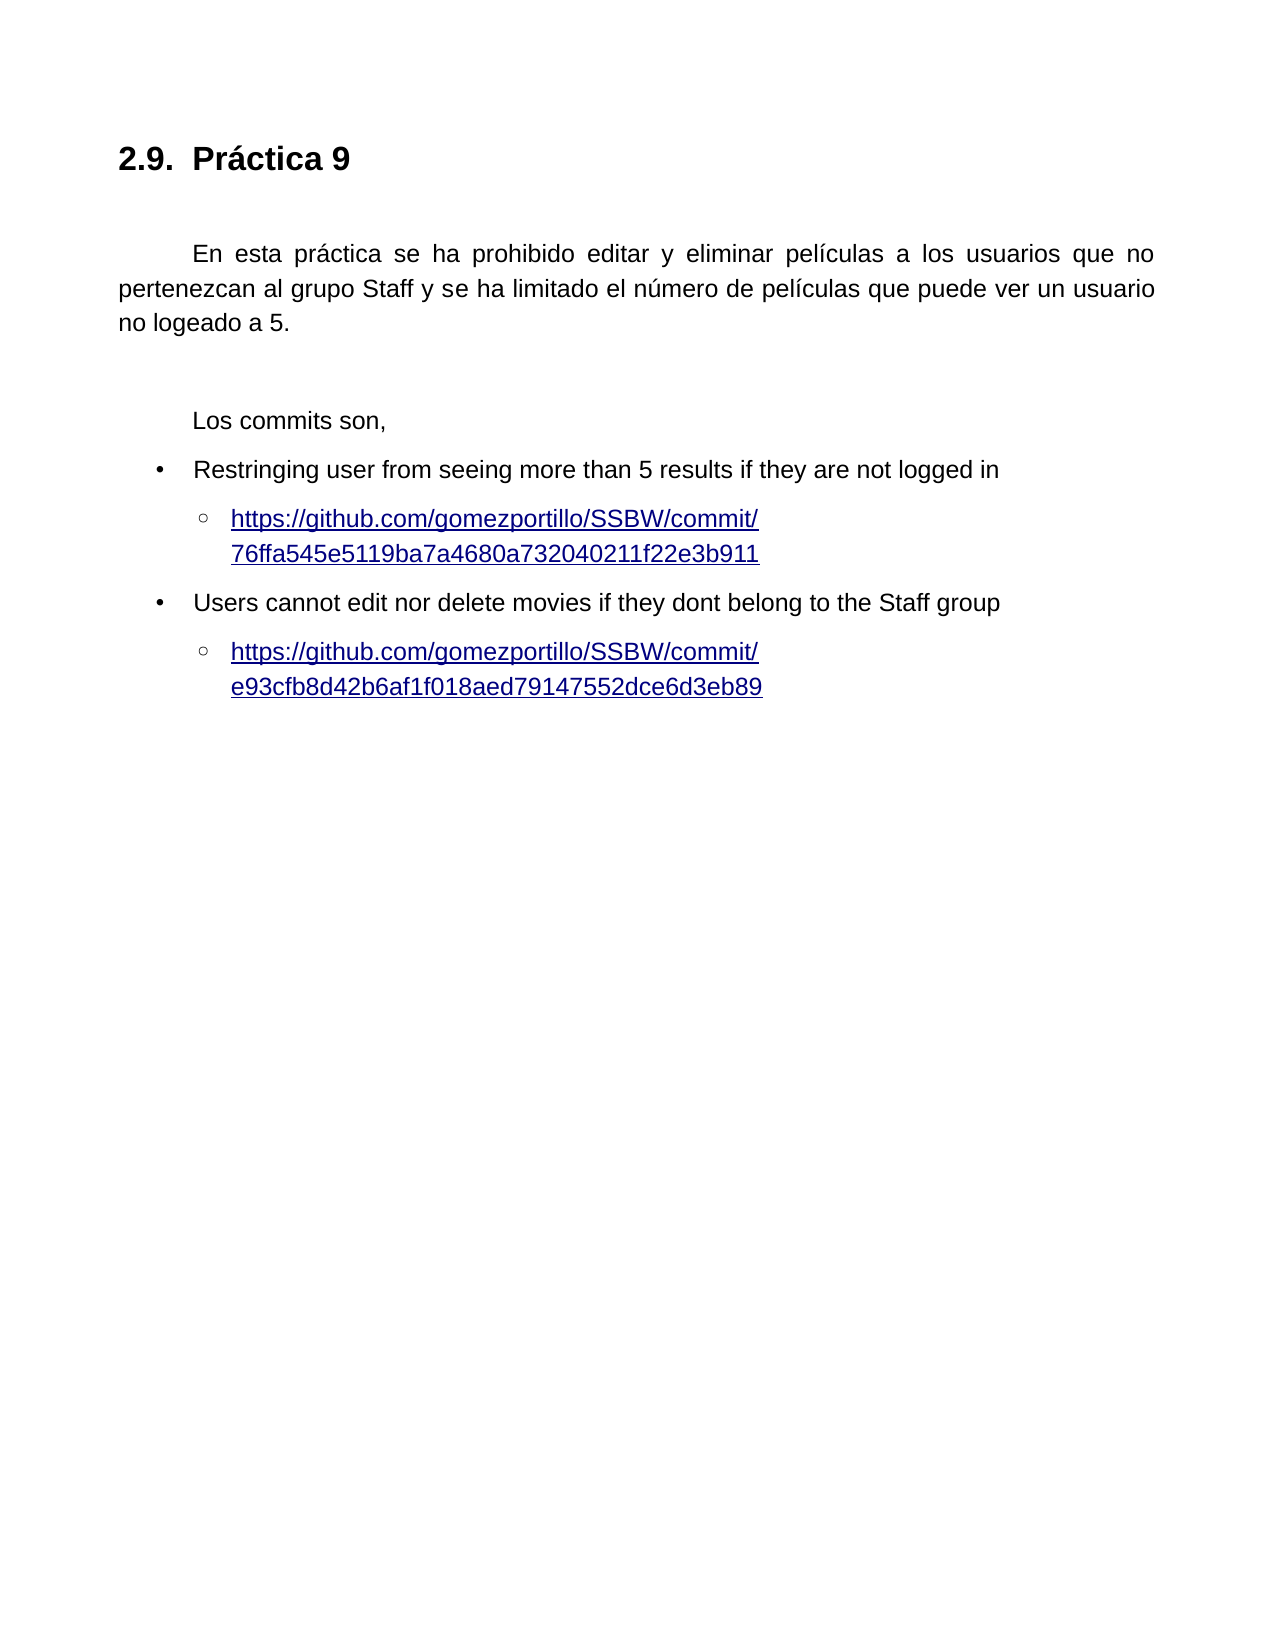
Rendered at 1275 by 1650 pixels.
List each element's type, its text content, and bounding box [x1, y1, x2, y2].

text Los commits son, [118, 406, 1157, 435]
list https://github.com/gomezportillo/SSBW/commit/76ffa545e5119ba7a4680a732040211f22e3b911 [193, 504, 1157, 568]
text En esta práctica se ha prohibido editar y eliminar películas a los usuarios que no pertenezcan al grupo Staff y se ha limitado el número de películas que puede ver un usuario no logeado a 5. [118, 239, 1157, 337]
list Restringing user from seeing more than 5 results if they are not logged in [156, 455, 1157, 484]
subtitle 2.9. Práctica 9 [118, 139, 1157, 178]
list Users cannot edit nor delete movies if they dont belong to the Staff group [156, 588, 1157, 617]
list https://github.com/gomezportillo/SSBW/commit/e93cfb8d42b6af1f018aed79147552dce6d3eb89 [193, 637, 1157, 701]
